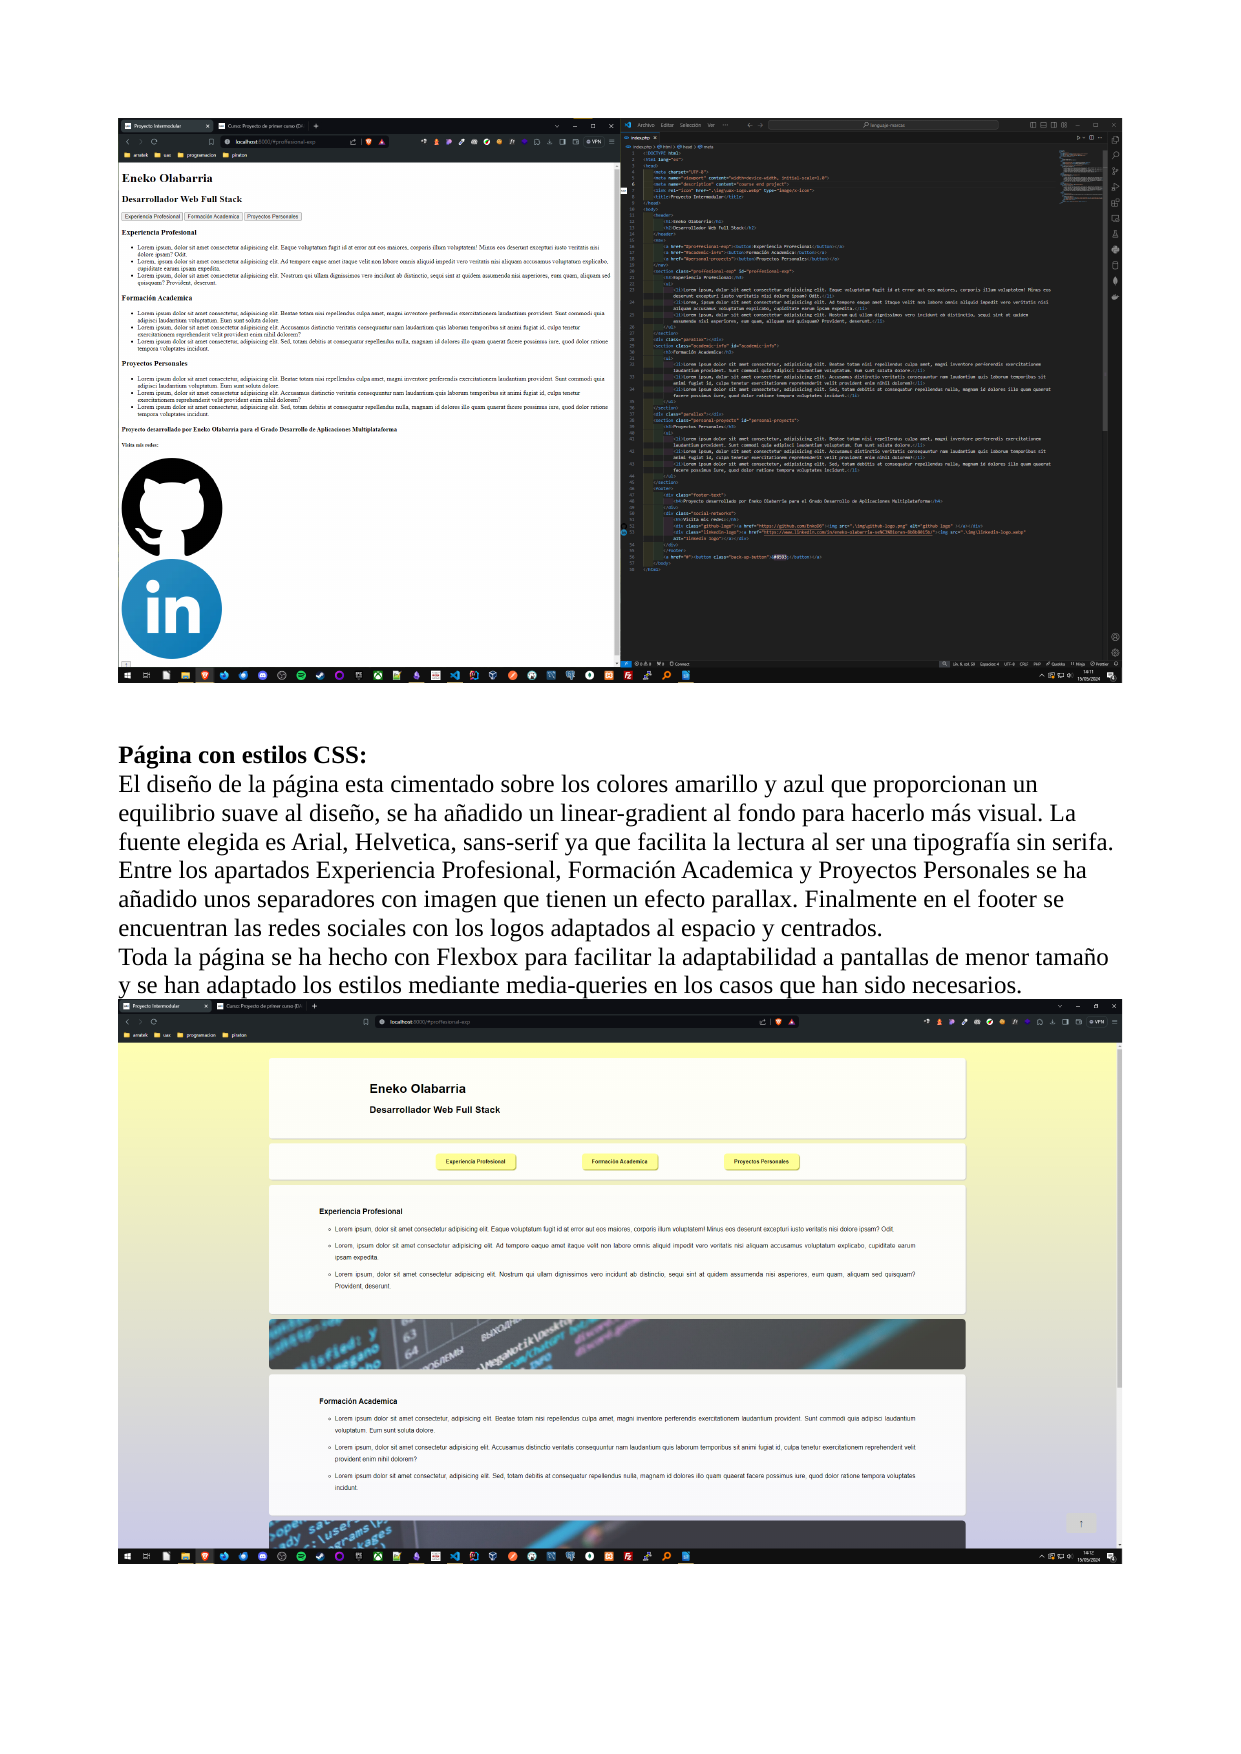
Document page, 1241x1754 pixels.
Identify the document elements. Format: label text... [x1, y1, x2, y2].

text El diseño de la página esta cimentado sobre los colores amarillo y azul que proporcionan un equilibrio suave al diseño, se ha añadido un linear-gradient al fondo para hacerlo más visual. La fuente elegida es Arial, Helvetica, sans-serif ya que facilita la lectura al ser una tipografía sin serifa. [118, 769, 1122, 855]
picture [118, 118, 1123, 683]
text Página con estilos CSS: [118, 740, 1122, 769]
picture [118, 999, 1123, 1564]
text Entre los apartados Experiencia Profesional, Formación Academica y Proyectos Personales se ha añadido unos separadores con imagen que tienen un efecto parallax. Finalmente en el footer se encuentran las redes sociales con los logos adaptados al espacio y centrados. [118, 855, 1122, 942]
text Toda la página se ha hecho con Flexbox para facilitar la adaptabilidad a pantallas de menor tamaño y se han adaptado los estilos mediante media-queries en los casos que han sido necesarios. [118, 942, 1122, 999]
